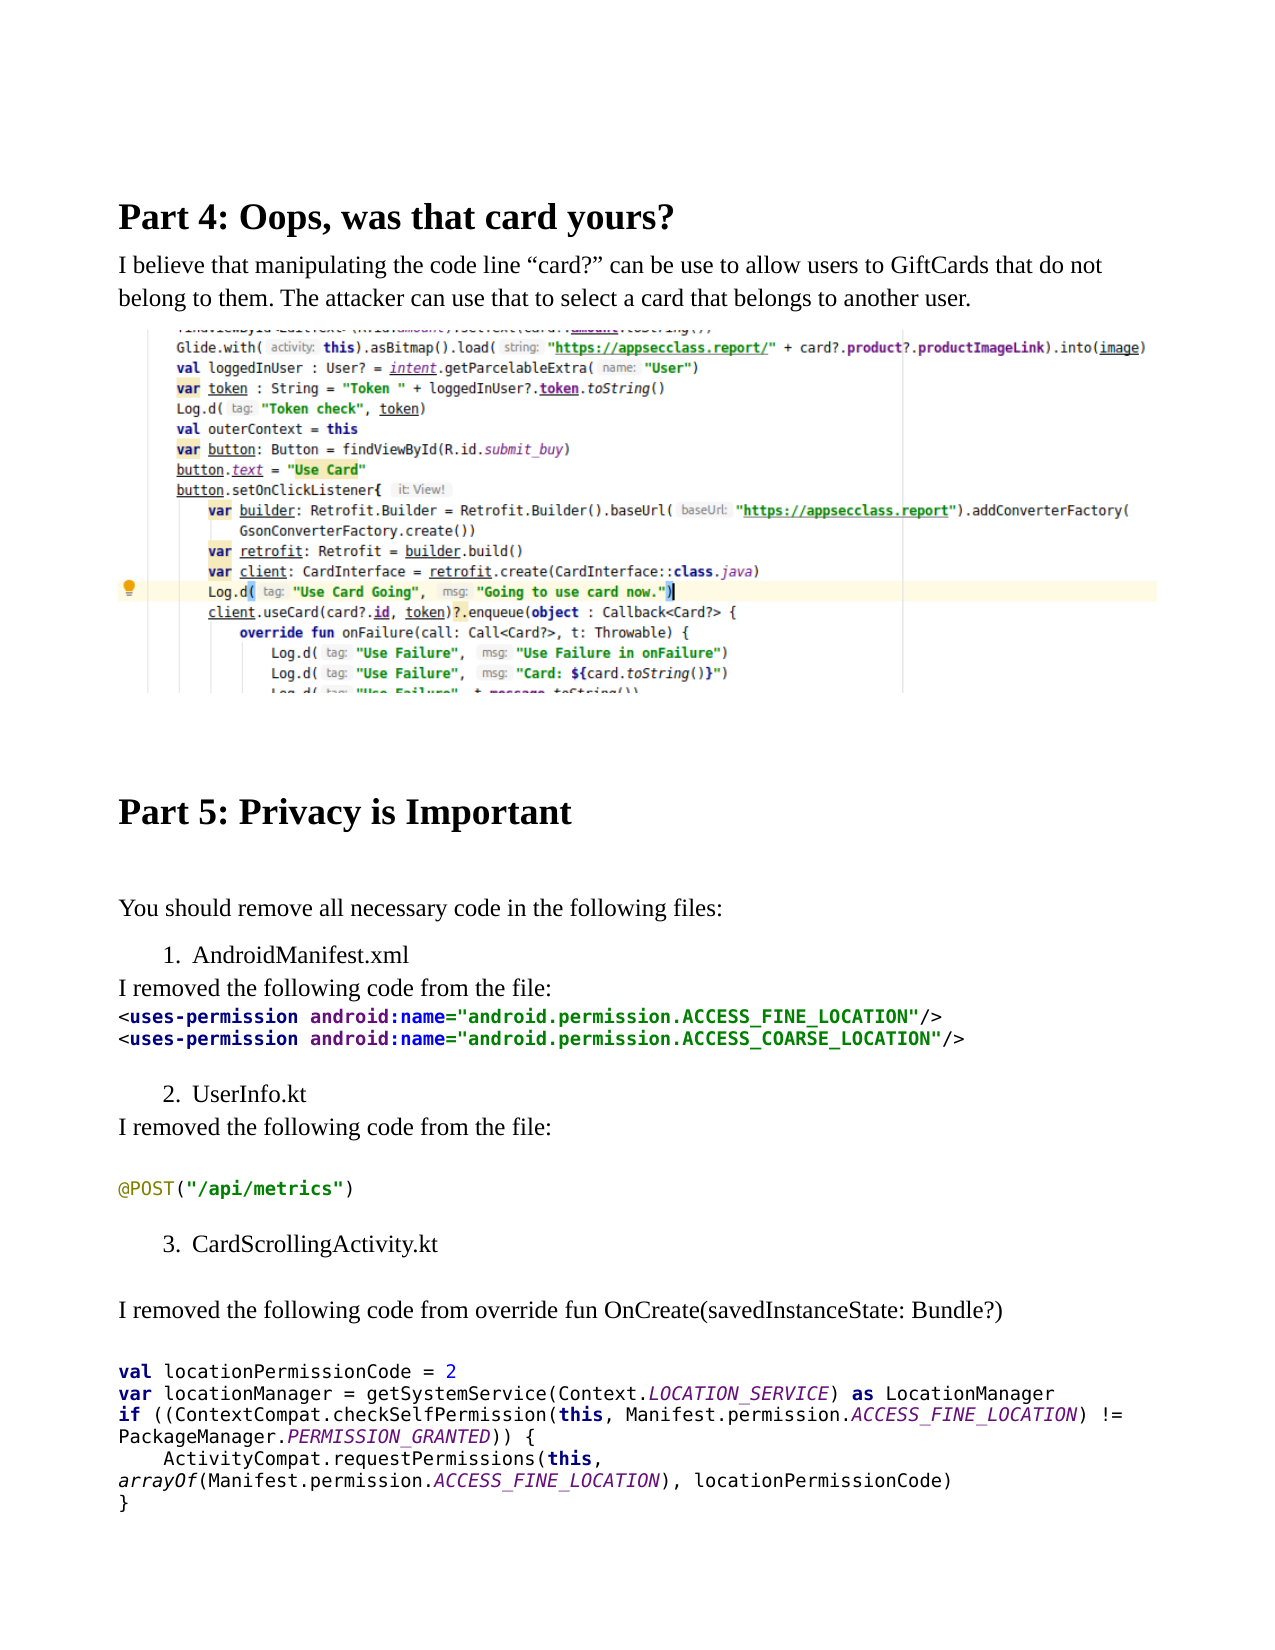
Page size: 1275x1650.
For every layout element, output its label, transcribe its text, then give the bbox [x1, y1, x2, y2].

list UserInfo.kt [162, 1079, 1157, 1108]
text You should remove all necessary code in the following files: [118, 893, 1157, 922]
subtitle Part 5: Privacy is Important [118, 789, 1157, 833]
list CardScrollingActivity.kt [162, 1229, 1157, 1257]
text I removed the following code from the file: [118, 1112, 1157, 1141]
text I believe that manipulating the code line “card?” can be use to allow users to GiftCards that do not belong to them. The attacker can use that to select a card that belongs to another user. [118, 250, 1157, 312]
picture [118, 330, 1157, 693]
subtitle Part 4: Oops, was that card yours? [118, 194, 1157, 238]
text I removed the following code from override fun OnCreate(savedInstanceState: Bundle?) [118, 1295, 1157, 1323]
text val locationPermissionCode = 2 var locationManager = getSystemService(Context.LOCATION_SERVICE) as LocationManager if ((ContextCompat.checkSelfPermission(this, Manifest.permission.ACCESS_FINE_LOCATION) != PackageManager.PERMISSION_GRANTED)) { ActivityCompat.requestPermissions(this, arrayOf(Manifest.permission.ACCESS_FINE_LOCATION), locationPermissionCode) } [118, 1361, 1157, 1514]
text <uses-permission android:name="android.permission.ACCESS_COARSE_LOCATION"/> [118, 1028, 1157, 1050]
text @POST("/api/metrics") [118, 1178, 1157, 1200]
text I removed the following code from the file: [118, 973, 1157, 1002]
list AndroidManifest.xml [162, 940, 1157, 969]
text <uses-permission android:name="android.permission.ACCESS_FINE_LOCATION"/> [118, 1006, 1157, 1028]
